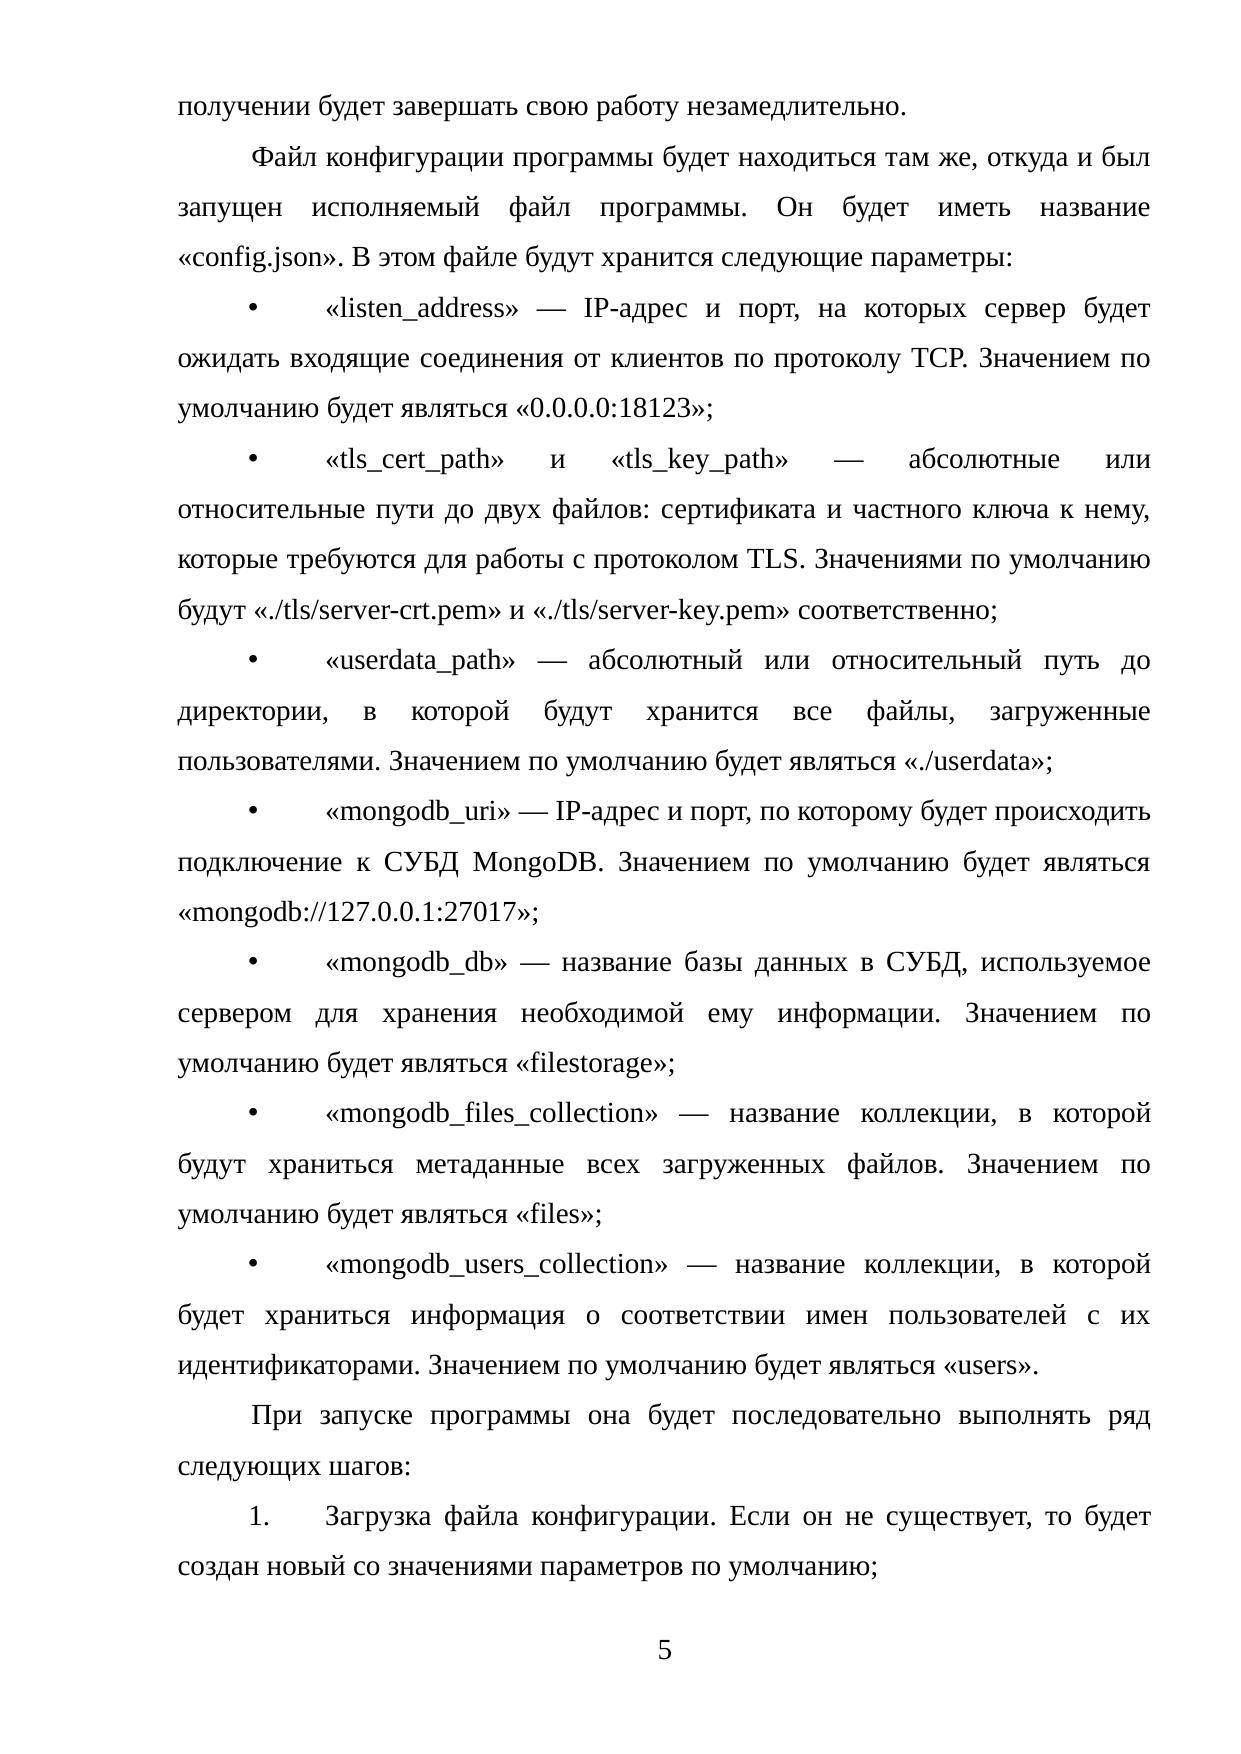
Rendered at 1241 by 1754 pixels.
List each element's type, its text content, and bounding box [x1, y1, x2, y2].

text При запуске программы она будет последовательно выполнять ряд следующих шагов: [177, 1397, 1152, 1481]
list «mongodb_files_collection» — название коллекции, в которой будут храниться метаданные всех загруженных файлов. Значением по умолчанию будет являться «files»; [177, 1095, 1152, 1229]
list «listen_address» — IP-адрес и порт, на которых сервер будет ожидать входящие соединения от клиентов по протоколу TCP. Значением по умолчанию будет являться «0.0.0.0:18123»; [177, 290, 1152, 424]
list «mongodb_uri» — IP-адрес и порт, по которому будет происходить подключение к СУБД MongoDB. Значением по умолчанию будет являться «mongodb://127.0.0.1:27017»; [177, 793, 1152, 927]
text получении будет завершать свою работу незамедлительно. [177, 88, 1152, 122]
list «mongodb_users_collection» — название коллекции, в которой будет храниться информация о соответствии имен пользователей с их идентификаторами. Значением по умолчанию будет являться «users». [177, 1246, 1152, 1381]
list «mongodb_db» — название базы данных в СУБД, используемое сервером для хранения необходимой ему информации. Значением по умолчанию будет являться «filestorage»; [177, 944, 1152, 1078]
text Файл конфигурации программы будет находиться там же, откуда и был запущен исполняемый файл программы. Он будет иметь название «config.json». В этом файле будут хранится следующие параметры: [177, 139, 1152, 273]
list «userdata_path» — абсолютный или относительный путь до директории, в которой будут хранится все файлы, загруженные пользователями. Значением по умолчанию будет являться «./userdata»; [177, 642, 1152, 776]
list «tls_cert_path» и «tls_key_path» — абсолютные или относительные пути до двух файлов: сертификата и частного ключа к нему, которые требуются для работы с протоколом TLS. Значениями по умолчанию будут «./tls/server-crt.pem» и «./tls/server-key.pem» соответственно; [177, 441, 1152, 625]
list Загрузка файла конфигурации. Если он не существует, то будет создан новый со значениями параметров по умолчанию; [177, 1498, 1152, 1582]
